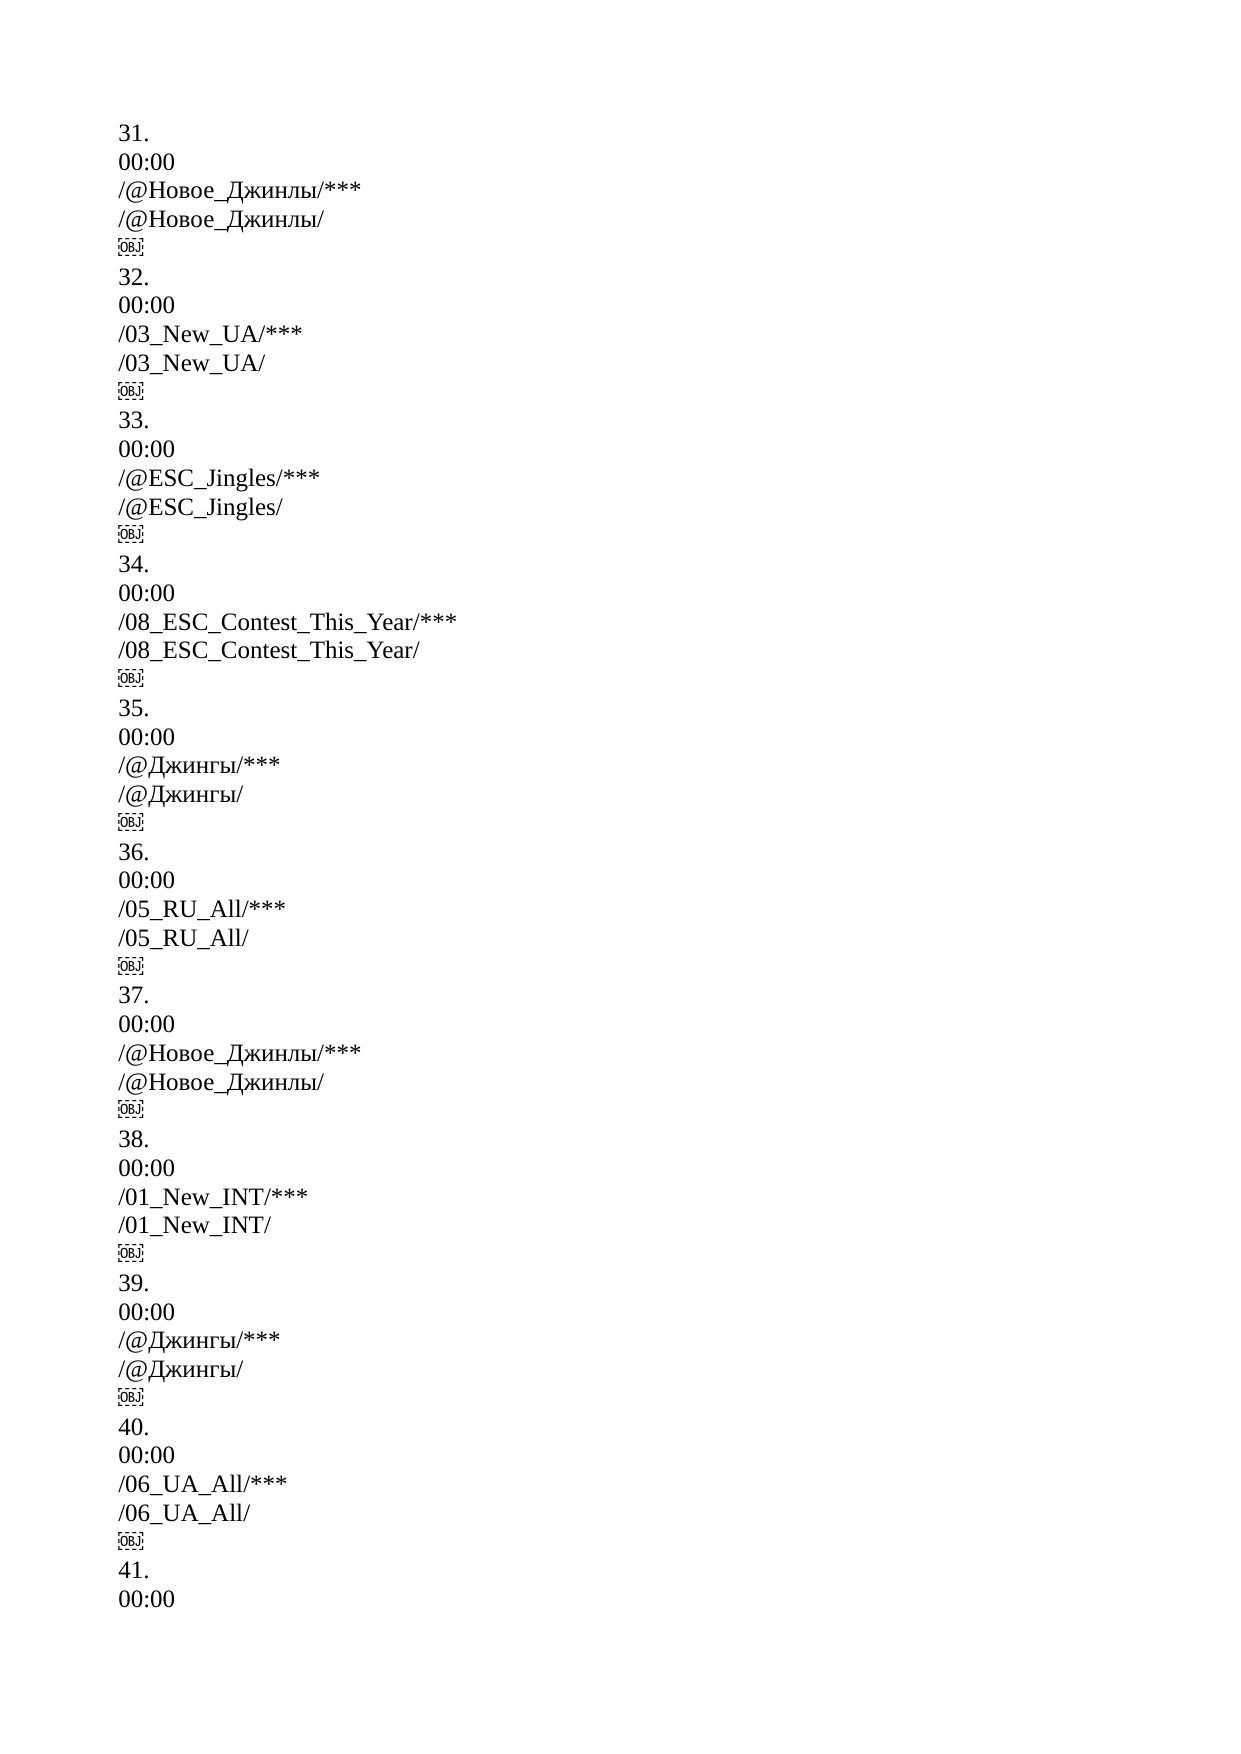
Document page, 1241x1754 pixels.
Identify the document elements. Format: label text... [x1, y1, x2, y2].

text ￼ [118, 521, 1122, 549]
text /05_RU_All/*** [118, 894, 1122, 923]
text ￼ [118, 233, 1122, 262]
text 36. [118, 837, 1122, 866]
text /@Новое_Джинлы/ [118, 204, 1122, 233]
text /@ESC_Jingles/*** [118, 463, 1122, 492]
text 00:00 [118, 722, 1122, 751]
text 00:00 [118, 1441, 1122, 1469]
text ￼ [118, 1239, 1122, 1268]
text /@Новое_Джинлы/*** [118, 1038, 1122, 1067]
text /@Новое_Джинлы/ [118, 1067, 1122, 1096]
text ￼ [118, 1096, 1122, 1124]
text 31. [118, 118, 1122, 147]
text /@ESC_Jingles/ [118, 492, 1122, 521]
text /@Новое_Джинлы/*** [118, 176, 1122, 204]
text 34. [118, 549, 1122, 578]
text ￼ [118, 1383, 1122, 1412]
text 00:00 [118, 1297, 1122, 1326]
text 32. [118, 262, 1122, 291]
text /06_UA_All/*** [118, 1469, 1122, 1498]
text /06_UA_All/ [118, 1498, 1122, 1527]
text 37. [118, 981, 1122, 1009]
text ￼ [118, 952, 1122, 981]
text 38. [118, 1124, 1122, 1153]
text 00:00 [118, 147, 1122, 176]
text 40. [118, 1412, 1122, 1441]
text /01_New_INT/ [118, 1211, 1122, 1239]
text ￼ [118, 664, 1122, 693]
text /08_ESC_Contest_This_Year/ [118, 636, 1122, 664]
text 35. [118, 693, 1122, 722]
text 00:00 [118, 1153, 1122, 1182]
text /03_New_UA/ [118, 348, 1122, 377]
text 33. [118, 406, 1122, 434]
text /01_New_INT/*** [118, 1182, 1122, 1211]
text 00:00 [118, 578, 1122, 607]
text 00:00 [118, 291, 1122, 319]
text 00:00 [118, 1584, 1122, 1613]
text ￼ [118, 1527, 1122, 1556]
text 41. [118, 1556, 1122, 1584]
text /08_ESC_Contest_This_Year/*** [118, 607, 1122, 636]
text /@Джингы/*** [118, 751, 1122, 779]
text /@Джингы/ [118, 779, 1122, 808]
text 00:00 [118, 866, 1122, 894]
text 39. [118, 1268, 1122, 1297]
text ￼ [118, 808, 1122, 837]
text /05_RU_All/ [118, 923, 1122, 952]
text 00:00 [118, 1009, 1122, 1038]
text ￼ [118, 377, 1122, 406]
text /@Джингы/*** [118, 1326, 1122, 1354]
text 00:00 [118, 434, 1122, 463]
text /@Джингы/ [118, 1354, 1122, 1383]
text /03_New_UA/*** [118, 319, 1122, 348]
